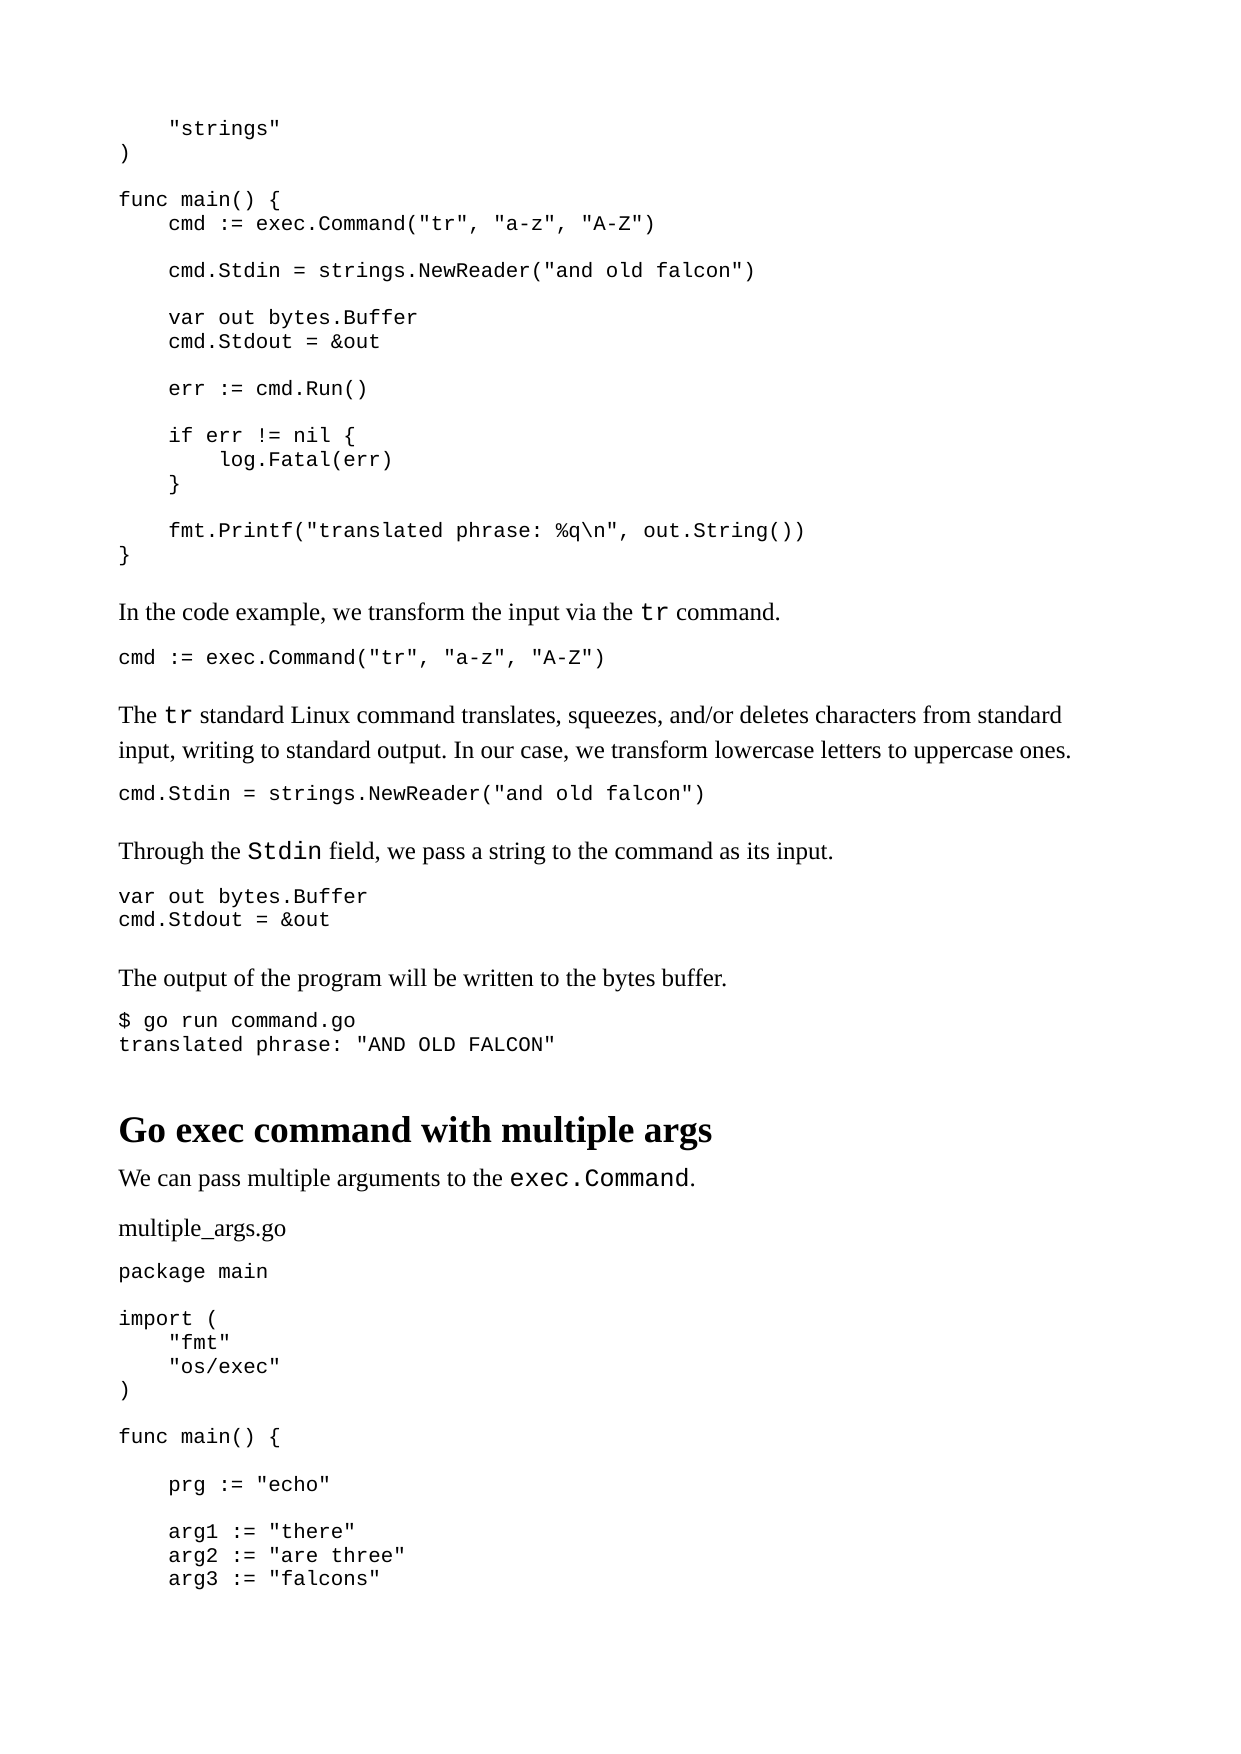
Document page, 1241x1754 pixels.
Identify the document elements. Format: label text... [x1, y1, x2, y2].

text cmd := exec.Command("tr", "a-z", "A-Z") [118, 213, 1122, 236]
text cmd.Stdin = strings.NewReader("and old falcon") [118, 783, 1122, 806]
text func main() { [118, 189, 1122, 213]
text err := cmd.Run() [118, 378, 1122, 402]
text prg := "echo" [118, 1474, 1122, 1497]
text $ go run command.go [118, 1010, 1122, 1034]
text translated phrase: "AND OLD FALCON" [118, 1034, 1122, 1057]
text In the code example, we transform the input via the tr command. [118, 597, 1122, 628]
text "os/exec" [118, 1356, 1122, 1379]
text cmd.Stdin = strings.NewReader("and old falcon") [118, 260, 1122, 284]
text The tr standard Linux command translates, squeezes, and/or deletes characters from standard input, writing to standard output. In our case, we transform lowercase letters to uppercase ones. [118, 700, 1122, 764]
text multiple_args.go [118, 1213, 1122, 1242]
text We can pass multiple arguments to the exec.Command. [118, 1163, 1122, 1194]
text "fmt" [118, 1332, 1122, 1356]
subtitle Go exec command with multiple args [118, 1108, 1122, 1151]
text "strings" [118, 118, 1122, 142]
text } [118, 473, 1122, 496]
text fmt.Printf("translated phrase: %q\n", out.String()) [118, 520, 1122, 544]
text package main [118, 1261, 1122, 1285]
text func main() { [118, 1427, 1122, 1450]
text import ( [118, 1308, 1122, 1332]
text ) [118, 1379, 1122, 1403]
text arg3 := "falcons" [118, 1568, 1122, 1592]
text } [118, 544, 1122, 567]
text Through the Stdin field, we pass a string to the command as its input. [118, 836, 1122, 867]
text cmd.Stdout = &out [118, 909, 1122, 933]
text var out bytes.Buffer [118, 886, 1122, 909]
text ) [118, 142, 1122, 165]
text log.Fatal(err) [118, 449, 1122, 473]
text cmd := exec.Command("tr", "a-z", "A-Z") [118, 647, 1122, 671]
text arg2 := "are three" [118, 1545, 1122, 1568]
text The output of the program will be written to the bytes buffer. [118, 963, 1122, 991]
text if err != nil { [118, 426, 1122, 449]
text cmd.Stdout = &out [118, 331, 1122, 354]
text arg1 := "there" [118, 1521, 1122, 1545]
text var out bytes.Buffer [118, 307, 1122, 331]
